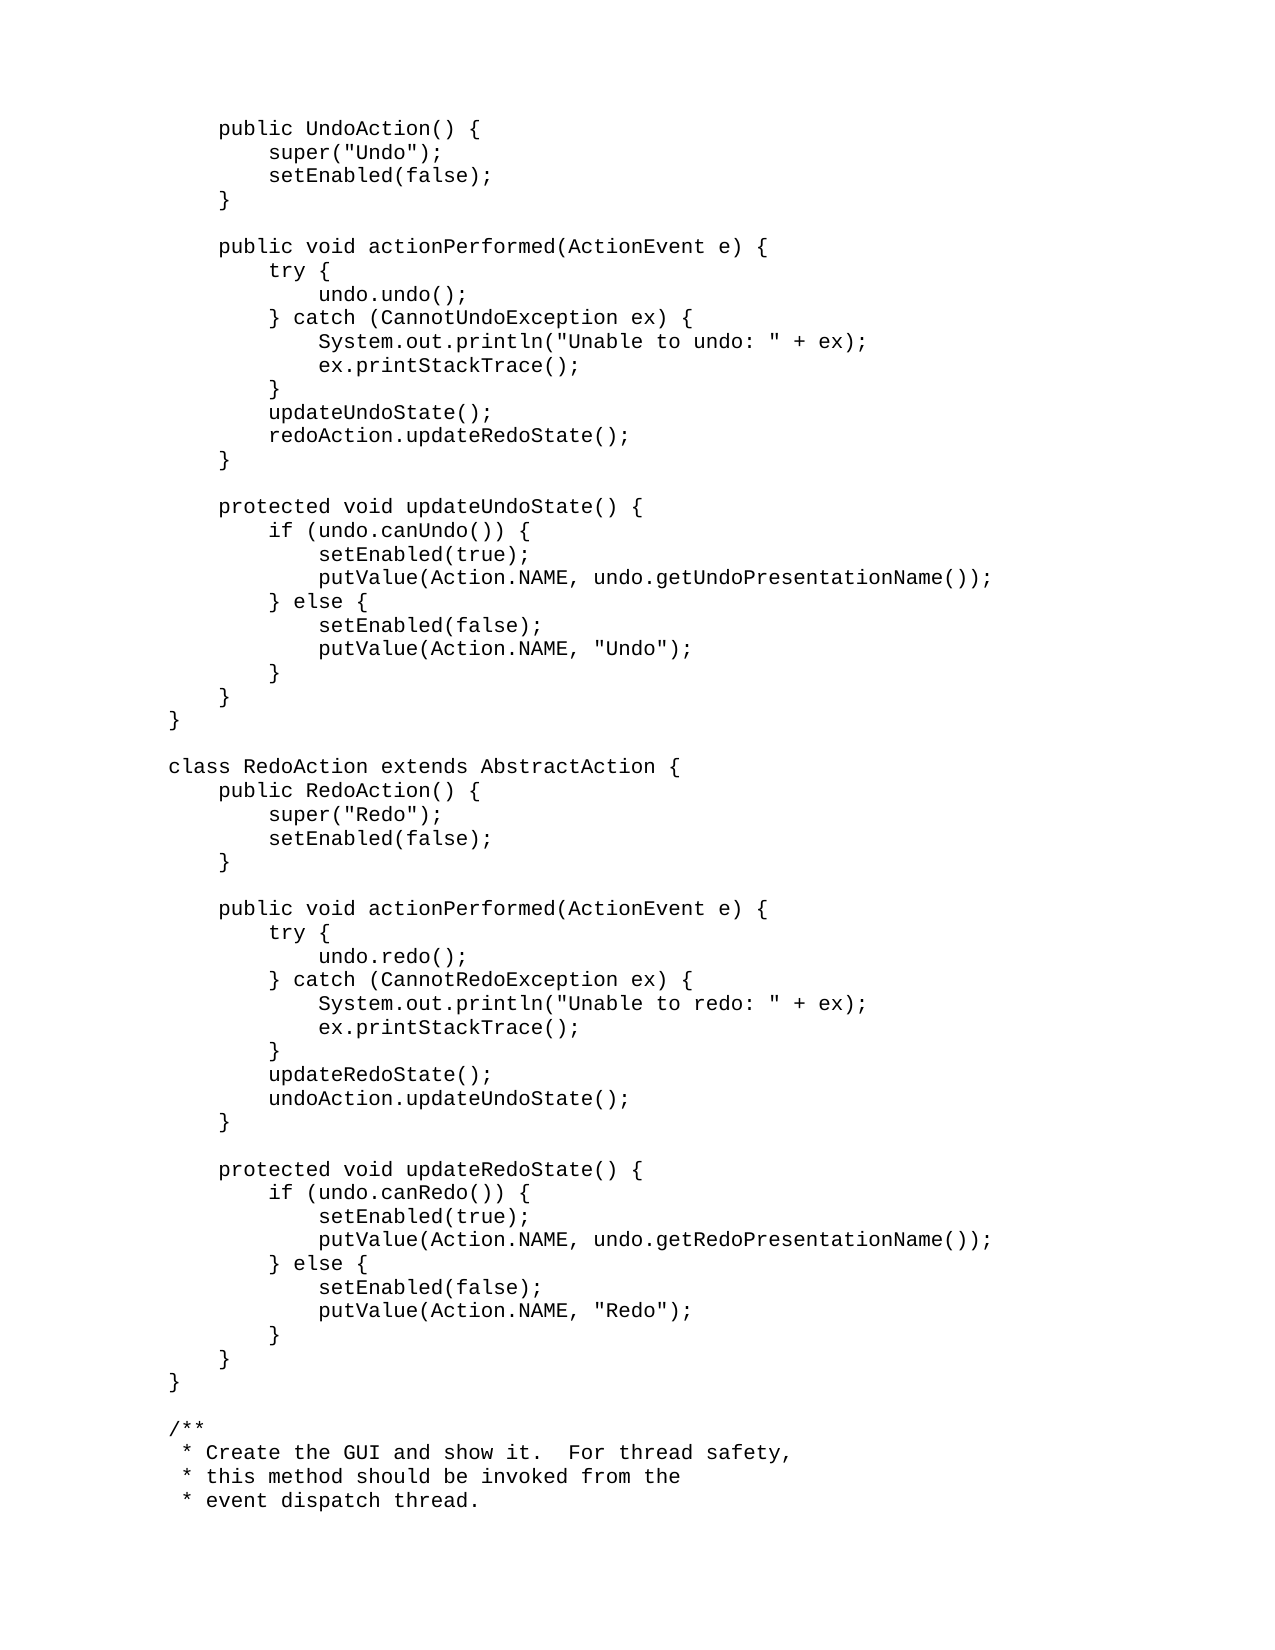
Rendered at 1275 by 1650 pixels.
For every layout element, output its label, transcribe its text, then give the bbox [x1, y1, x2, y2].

text if (undo.canUndo()) { [118, 520, 1157, 544]
text updateUndoState(); [118, 402, 1157, 426]
text } catch (CannotRedoException ex) { [118, 969, 1157, 993]
text } [118, 662, 1157, 686]
text * Create the GUI and show it. For thread safety, [118, 1442, 1157, 1466]
text public void actionPerformed(ActionEvent e) { [118, 236, 1157, 260]
text setEnabled(false); [118, 827, 1157, 851]
text System.out.println("Unable to undo: " + ex); [118, 331, 1157, 354]
text public void actionPerformed(ActionEvent e) { [118, 898, 1157, 922]
text } [118, 1371, 1157, 1395]
text System.out.println("Unable to redo: " + ex); [118, 993, 1157, 1017]
text } else { [118, 1253, 1157, 1277]
text public UndoAction() { [118, 118, 1157, 142]
text putValue(Action.NAME, undo.getUndoPresentationName()); [118, 567, 1157, 591]
text } [118, 686, 1157, 709]
text setEnabled(false); [118, 615, 1157, 638]
text try { [118, 260, 1157, 284]
text undo.undo(); [118, 284, 1157, 307]
text } [118, 449, 1157, 473]
text putValue(Action.NAME, "Redo"); [118, 1300, 1157, 1324]
text setEnabled(true); [118, 544, 1157, 567]
text setEnabled(true); [118, 1206, 1157, 1229]
text * event dispatch thread. [118, 1489, 1157, 1513]
text setEnabled(false); [118, 165, 1157, 189]
text } [118, 189, 1157, 213]
text super("Undo"); [118, 142, 1157, 165]
text undoAction.updateUndoState(); [118, 1088, 1157, 1111]
text super("Redo"); [118, 804, 1157, 827]
text } [118, 709, 1157, 733]
text } [118, 1324, 1157, 1348]
text redoAction.updateRedoState(); [118, 426, 1157, 449]
text updateRedoState(); [118, 1064, 1157, 1088]
text } [118, 1040, 1157, 1064]
text undo.redo(); [118, 946, 1157, 969]
text public RedoAction() { [118, 780, 1157, 804]
text } else { [118, 591, 1157, 615]
text putValue(Action.NAME, "Undo"); [118, 638, 1157, 662]
text putValue(Action.NAME, undo.getRedoPresentationName()); [118, 1229, 1157, 1253]
text } [118, 851, 1157, 875]
text setEnabled(false); [118, 1277, 1157, 1300]
text * this method should be invoked from the [118, 1466, 1157, 1489]
text } catch (CannotUndoException ex) { [118, 307, 1157, 331]
text protected void updateUndoState() { [118, 496, 1157, 520]
text class RedoAction extends AbstractAction { [118, 757, 1157, 780]
text /** [118, 1419, 1157, 1442]
text try { [118, 922, 1157, 946]
text } [118, 1111, 1157, 1135]
text protected void updateRedoState() { [118, 1158, 1157, 1182]
text } [118, 378, 1157, 402]
text if (undo.canRedo()) { [118, 1182, 1157, 1206]
text } [118, 1348, 1157, 1371]
text ex.printStackTrace(); [118, 354, 1157, 378]
text ex.printStackTrace(); [118, 1017, 1157, 1040]
